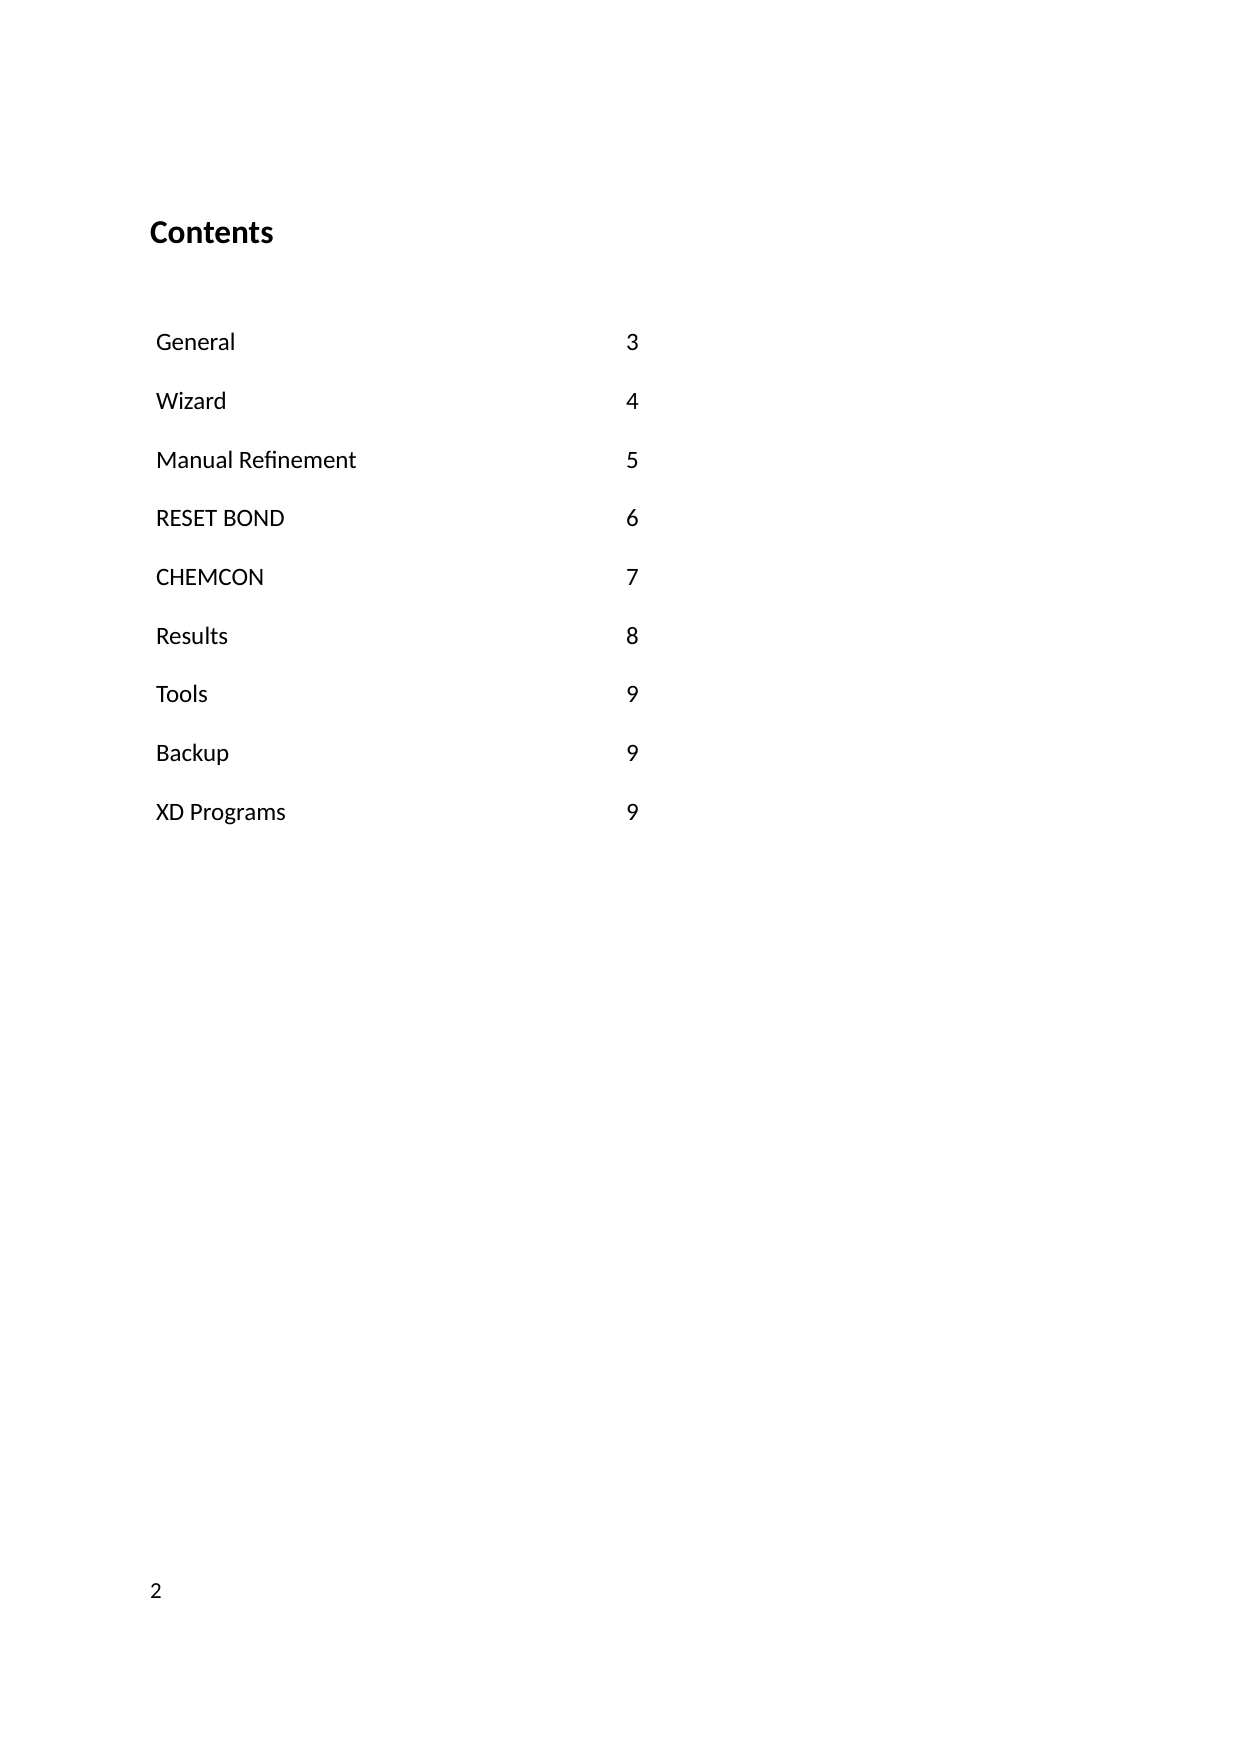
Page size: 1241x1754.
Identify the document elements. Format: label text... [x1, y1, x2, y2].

table_cell Tools [150, 673, 620, 731]
table_cell 9 [620, 731, 1090, 790]
table_cell 4 [620, 380, 1090, 438]
text Contents [150, 211, 1090, 251]
table_header 3 [620, 321, 1090, 379]
table_cell RESET BOND [150, 497, 620, 555]
table_cell 8 [620, 614, 1090, 673]
table_cell Wizard [150, 380, 620, 438]
table_cell 9 [620, 790, 1090, 849]
table_cell 9 [620, 673, 1090, 731]
table_cell 6 [620, 497, 1090, 555]
table_cell Manual Refinement [150, 438, 620, 497]
table_cell Backup [150, 731, 620, 790]
table_cell 7 [620, 555, 1090, 614]
table_cell CHEMCON [150, 555, 620, 614]
table_header General [150, 321, 620, 379]
table_cell XD Programs [150, 790, 620, 849]
table_cell Results [150, 614, 620, 673]
table_cell 5 [620, 438, 1090, 497]
